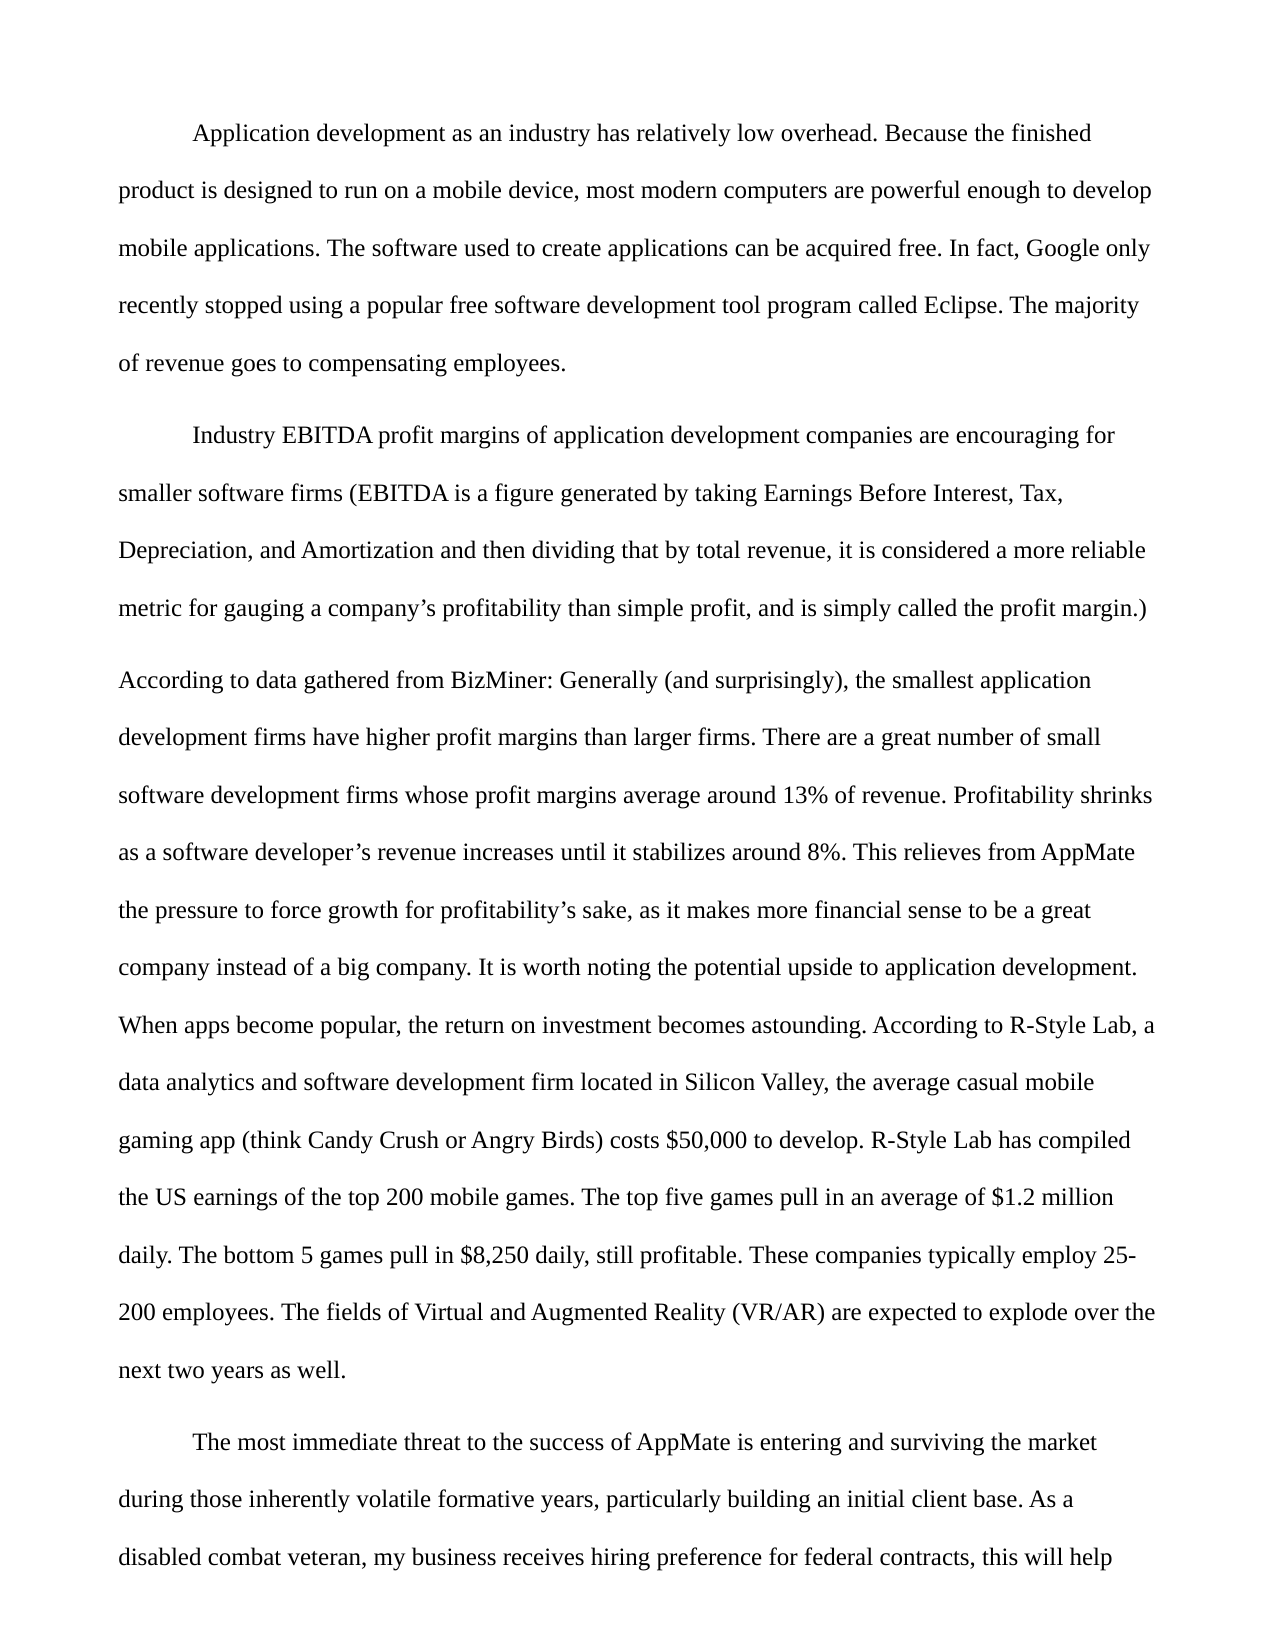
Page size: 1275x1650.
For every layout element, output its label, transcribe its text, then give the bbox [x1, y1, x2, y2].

text According to data gathered from BizMiner: Generally (and surprisingly), the smallest application development firms have higher profit margins than larger firms. There are a great number of small software development firms whose profit margins average around 13% of revenue. Profitability shrinks as a software developer’s revenue increases until it stabilizes around 8%. This relieves from AppMate the pressure to force growth for profitability’s sake, as it makes more financial sense to be a great company instead of a big company. It is worth noting the potential upside to application development. When apps become popular, the return on investment becomes astounding. According to R-Style Lab, a data analytics and software development firm located in Silicon Valley, the average casual mobile gaming app (think Candy Crush or Angry Birds) costs $50,000 to develop. R-Style Lab has compiled the US earnings of the top 200 mobile games. The top five games pull in an average of $1.2 million daily. The bottom 5 games pull in $8,250 daily, still profitable. These companies typically employ 25-200 employees. The fields of Virtual and Augmented Reality (VR/AR) are expected to explode over the next two years as well. [118, 665, 1157, 1383]
text Application development as an industry has relatively low overhead. Because the finished product is designed to run on a mobile device, most modern computers are powerful enough to develop mobile applications. The software used to create applications can be acquired free. In fact, Google only recently stopped using a popular free software development tool program called Eclipse. The majority of revenue goes to compensating employees. [118, 118, 1157, 377]
text The most immediate threat to the success of AppMate is entering and surviving the market during those inherently volatile formative years, particularly building an initial client base. As a disabled combat veteran, my business receives hiring preference for federal contracts, this will help [118, 1427, 1157, 1571]
text Industry EBITDA profit margins of application development companies are encouraging for smaller software firms (EBITDA is a figure generated by taking Earnings Before Interest, Tax, Depreciation, and Amortization and then dividing that by total revenue, it is considered a more reliable metric for gauging a company’s profitability than simple profit, and is simply called the profit margin.) [118, 420, 1157, 621]
